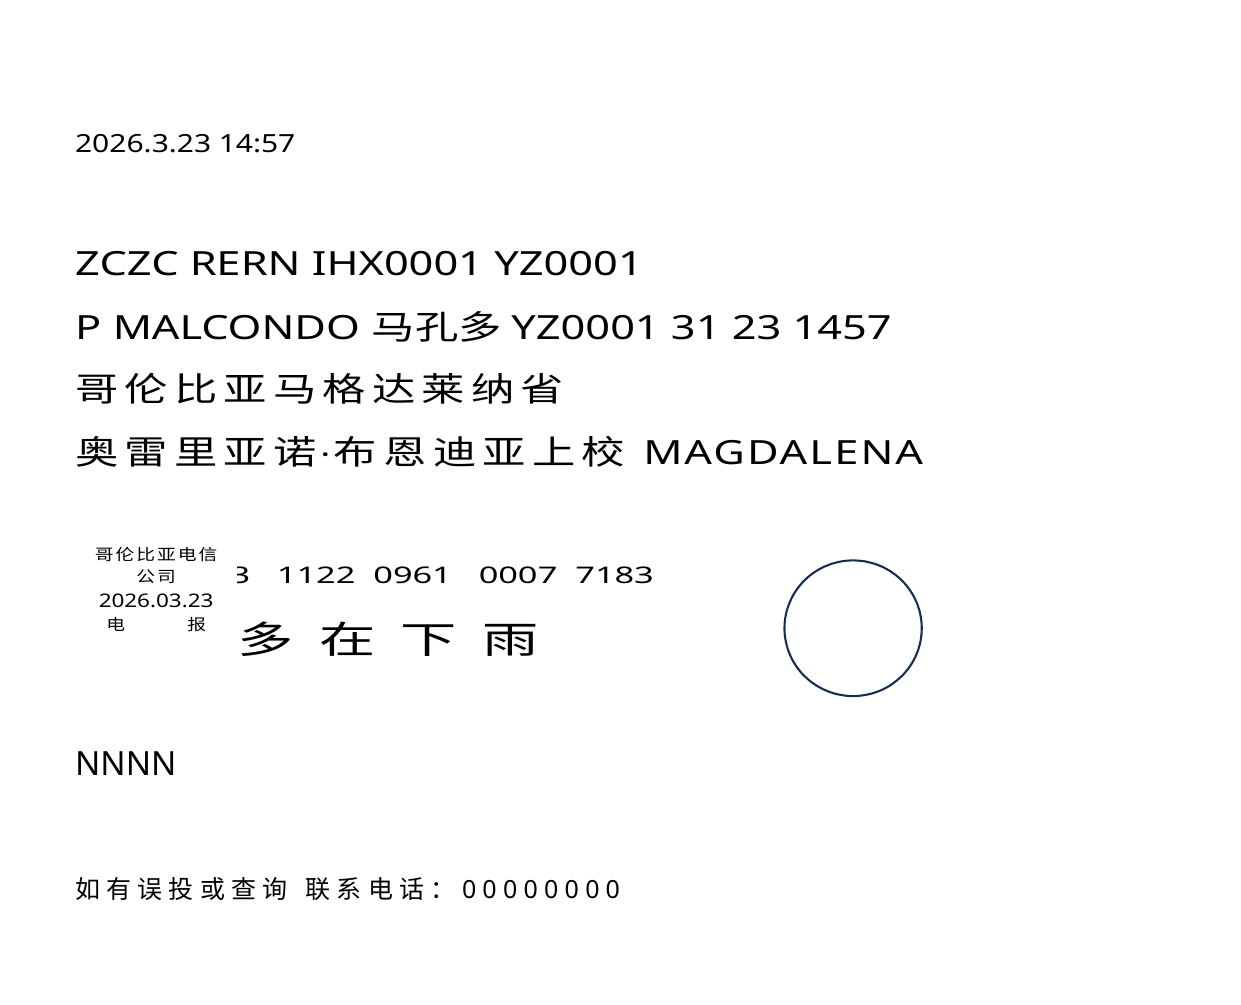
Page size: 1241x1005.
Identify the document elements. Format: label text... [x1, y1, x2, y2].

text P MALCONDO 马孔多 YZ0001 31 23 1457 [75, 283, 1165, 346]
text 奥雷里亚诺·布恩迪亚上校 MAGDALENA [75, 408, 1165, 471]
text 马 孔 多 在 下 雨 [786, 596, 920, 658]
text 7456 1313 1122 0961 0007 7183 [237, 533, 1165, 596]
text 哥伦比亚马格达莱纳省 [75, 346, 1165, 408]
text 2026.03.23 [91, 587, 221, 612]
text NNNN [75, 721, 1165, 783]
text 如有误投或查询 联系电话：00000000 [75, 846, 1165, 908]
text 7456 1313 1122 0961 0007 7183 [76, 534, 236, 681]
text 7456 1313 1122 0961 0007 7183 [795, 562, 911, 596]
text 马 孔 多 在 下 雨 [237, 596, 791, 658]
text 马 孔 多 在 下 雨 [916, 596, 1165, 658]
text 电报 [91, 612, 221, 635]
text 2026.3.23 14:57 [75, 96, 1165, 158]
text 哥伦比亚电信公司 [91, 542, 221, 587]
text ZCZC RERN IHX0001 YZ0001 [75, 221, 1165, 283]
